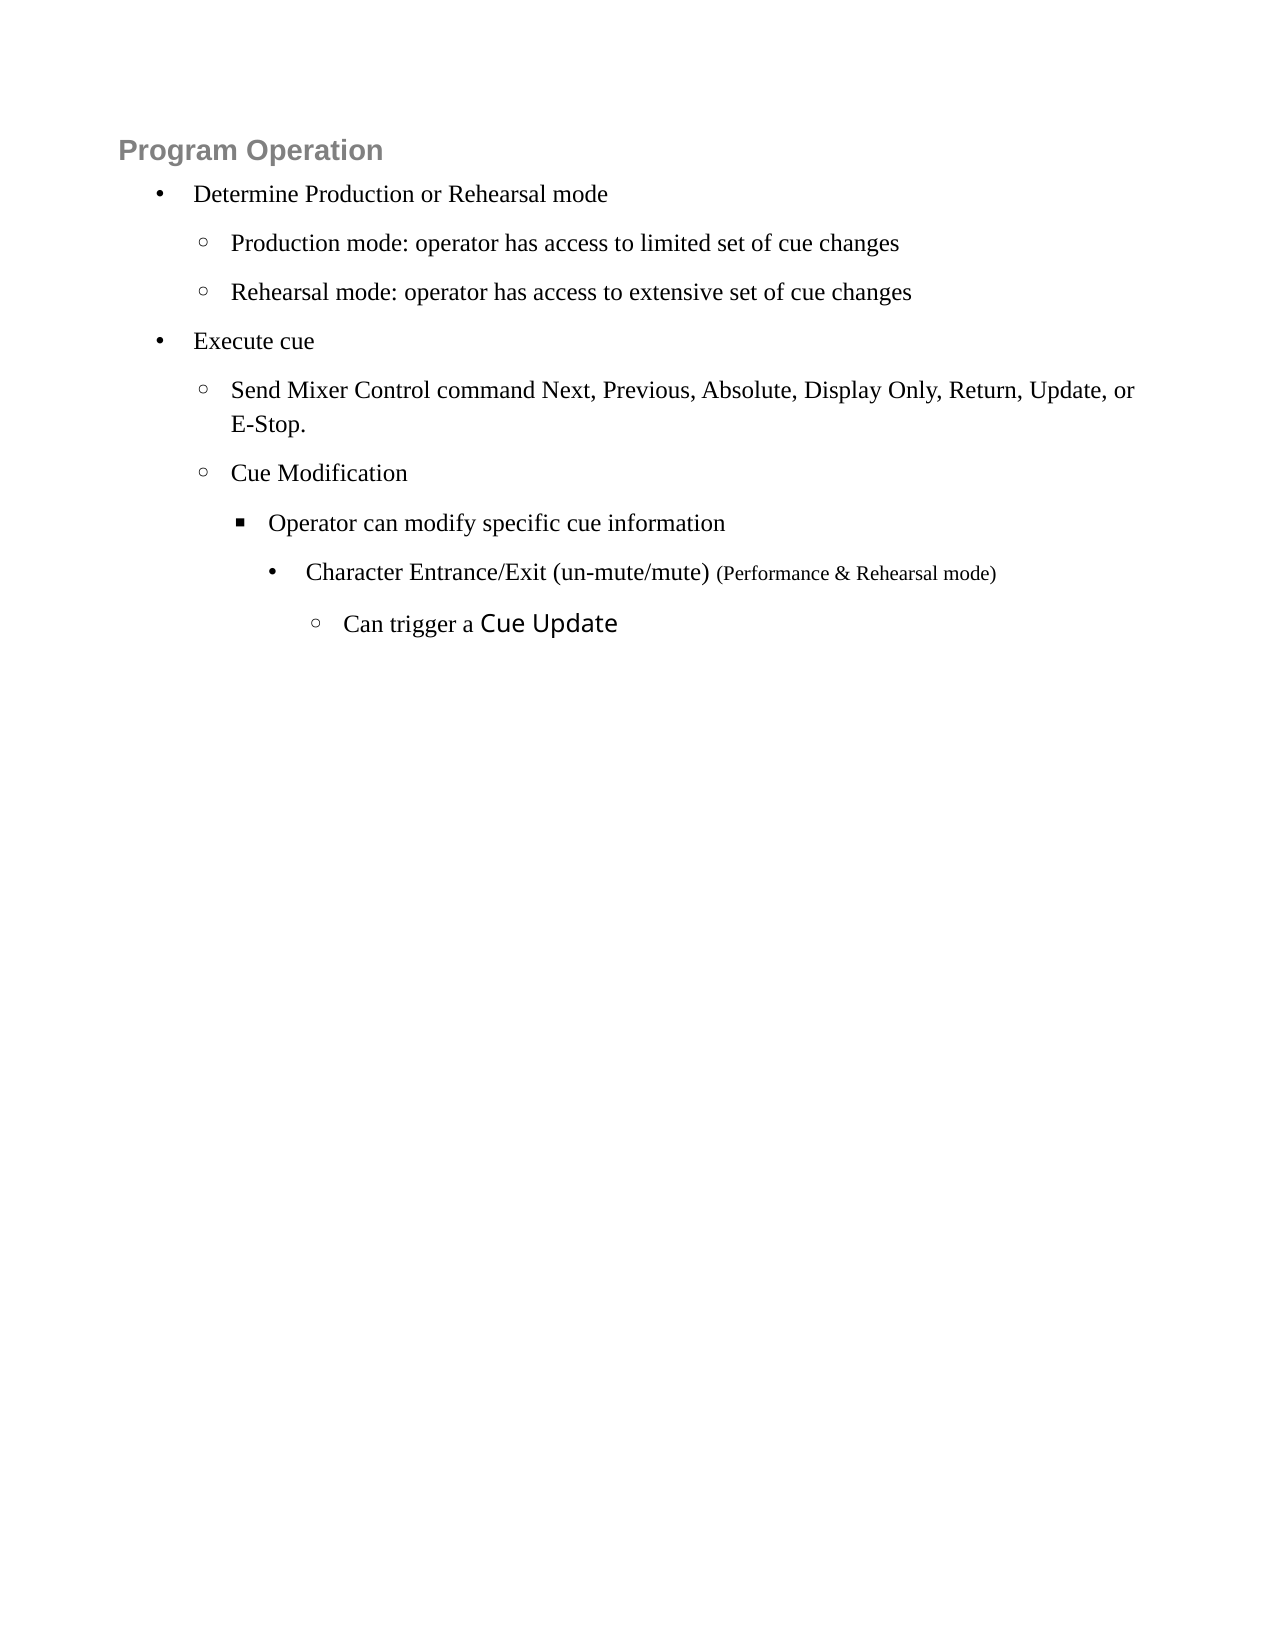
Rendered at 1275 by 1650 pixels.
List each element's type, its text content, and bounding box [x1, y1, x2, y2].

list Operator can modify specific cue information [231, 508, 1157, 536]
list Character Entrance/Exit (un-mute/mute) (Performance & Rehearsal mode) [268, 557, 1157, 585]
list Cue Modification [193, 458, 1157, 487]
list Execute cue [156, 326, 1157, 355]
list Rehearsal mode: operator has access to extensive set of cue changes [193, 277, 1157, 306]
list Production mode: operator has access to limited set of cue changes [193, 228, 1157, 257]
list Determine Production or Rehearsal mode [156, 179, 1157, 207]
subtitle Program Operation [118, 133, 1157, 166]
list Can trigger a Cue Update [306, 606, 1157, 640]
list Send Mixer Control command Next, Previous, Absolute, Display Only, Return, Update, or E-Stop. [193, 375, 1157, 438]
